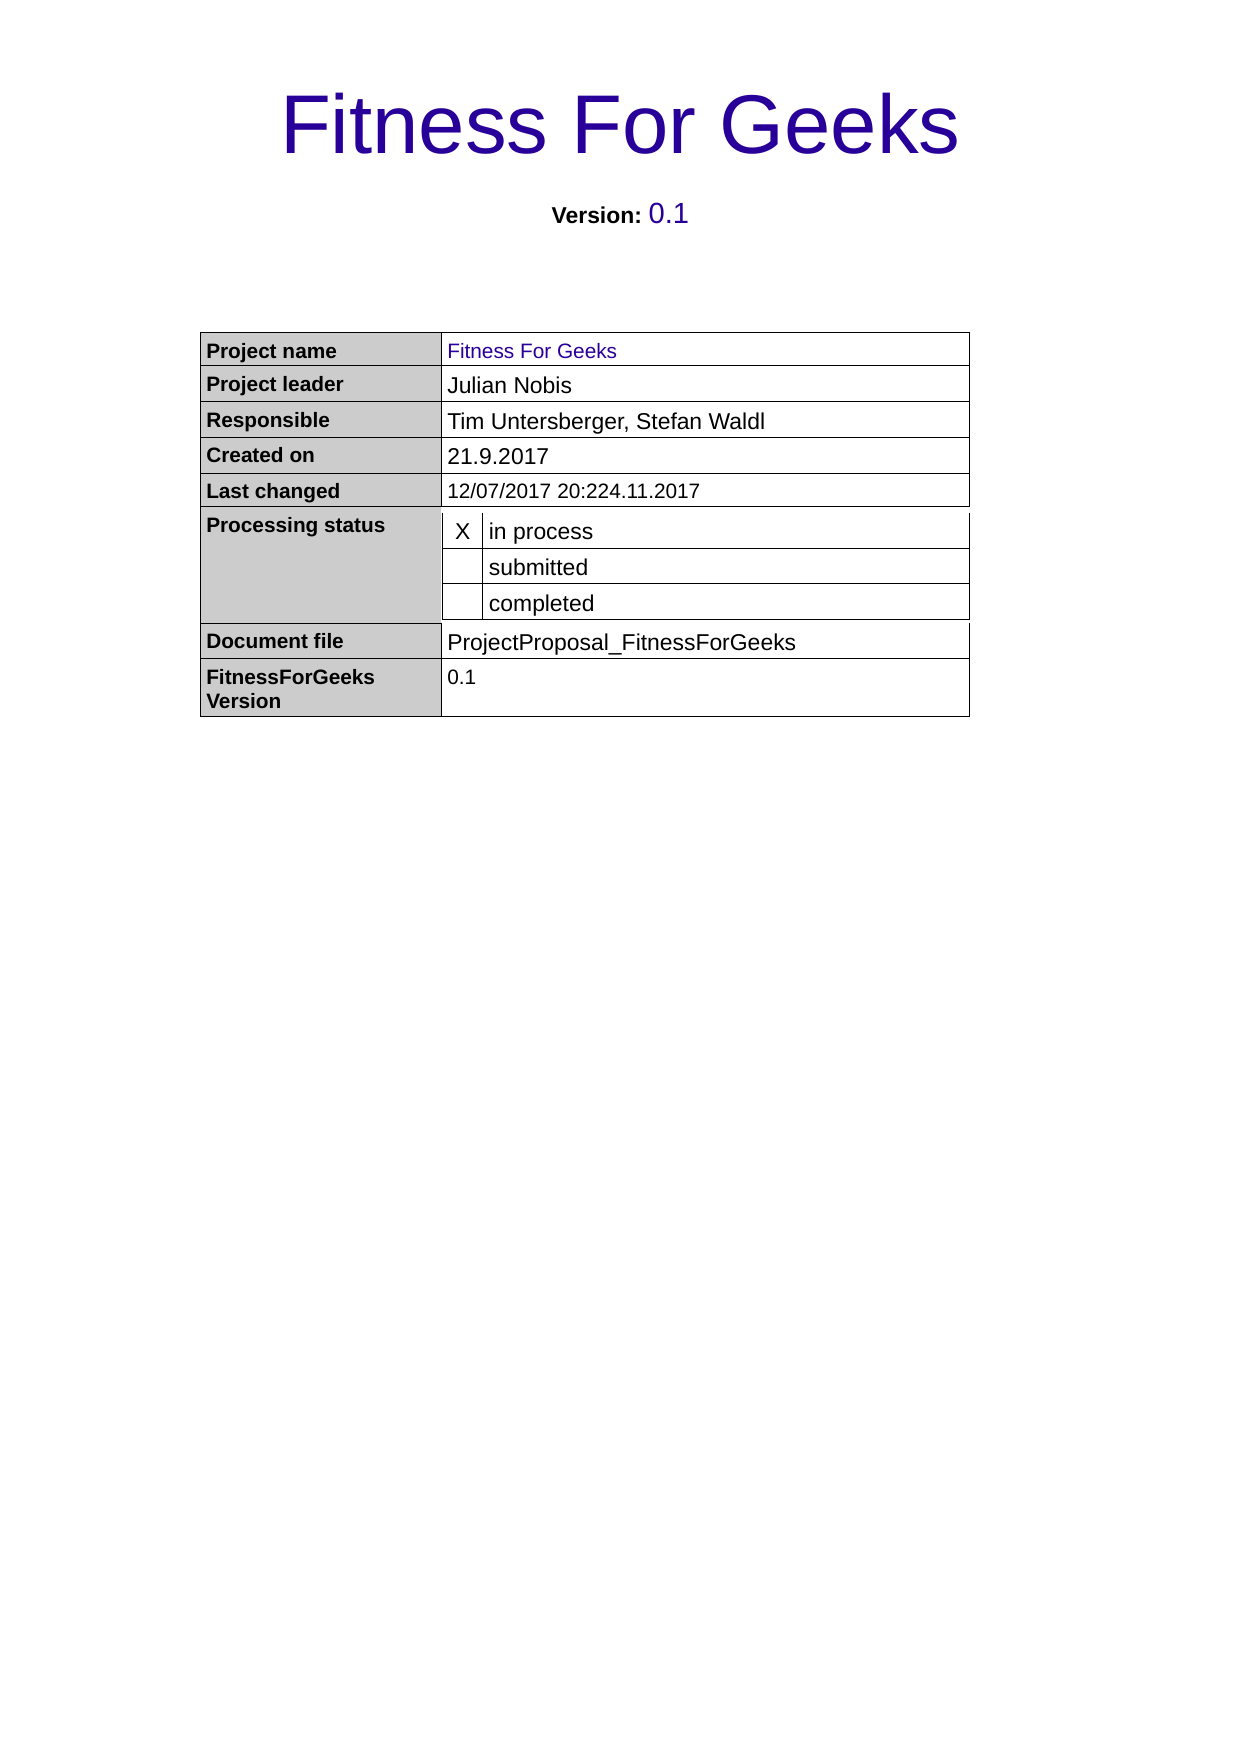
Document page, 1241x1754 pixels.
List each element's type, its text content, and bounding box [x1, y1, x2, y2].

table_cell Tim Untersberger, Stefan Waldl [442, 402, 969, 437]
table_cell 0.1 [442, 659, 969, 716]
table_cell submitted [483, 549, 969, 583]
table_cell completed [483, 584, 969, 619]
table_cell [443, 584, 482, 619]
table_cell Document file [201, 624, 441, 658]
table_cell Project leader [201, 366, 441, 401]
table_cell Processing status [201, 507, 441, 623]
table_header X [443, 513, 482, 548]
table_cell Julian Nobis [442, 366, 969, 401]
text Version: 0.1 [118, 196, 1122, 229]
table_header Project name [201, 333, 441, 365]
table_cell Responsible [201, 402, 441, 437]
table_cell FitnessForGeeks Version [201, 659, 441, 716]
table_header Fitness For Geeks [442, 333, 969, 365]
table_header in process [483, 513, 969, 548]
table_cell ProjectProposal_FitnessForGeeks [442, 623, 969, 658]
table_cell [443, 549, 482, 583]
table_cell [441, 507, 969, 548]
table_cell 21.9.2017 [442, 438, 969, 473]
text Fitness For Geeks [118, 75, 1122, 171]
table_cell Created on [201, 438, 441, 473]
table_cell Last changed [201, 474, 441, 506]
table_cell 12/07/2017 11:474.11.2017 [442, 474, 969, 506]
